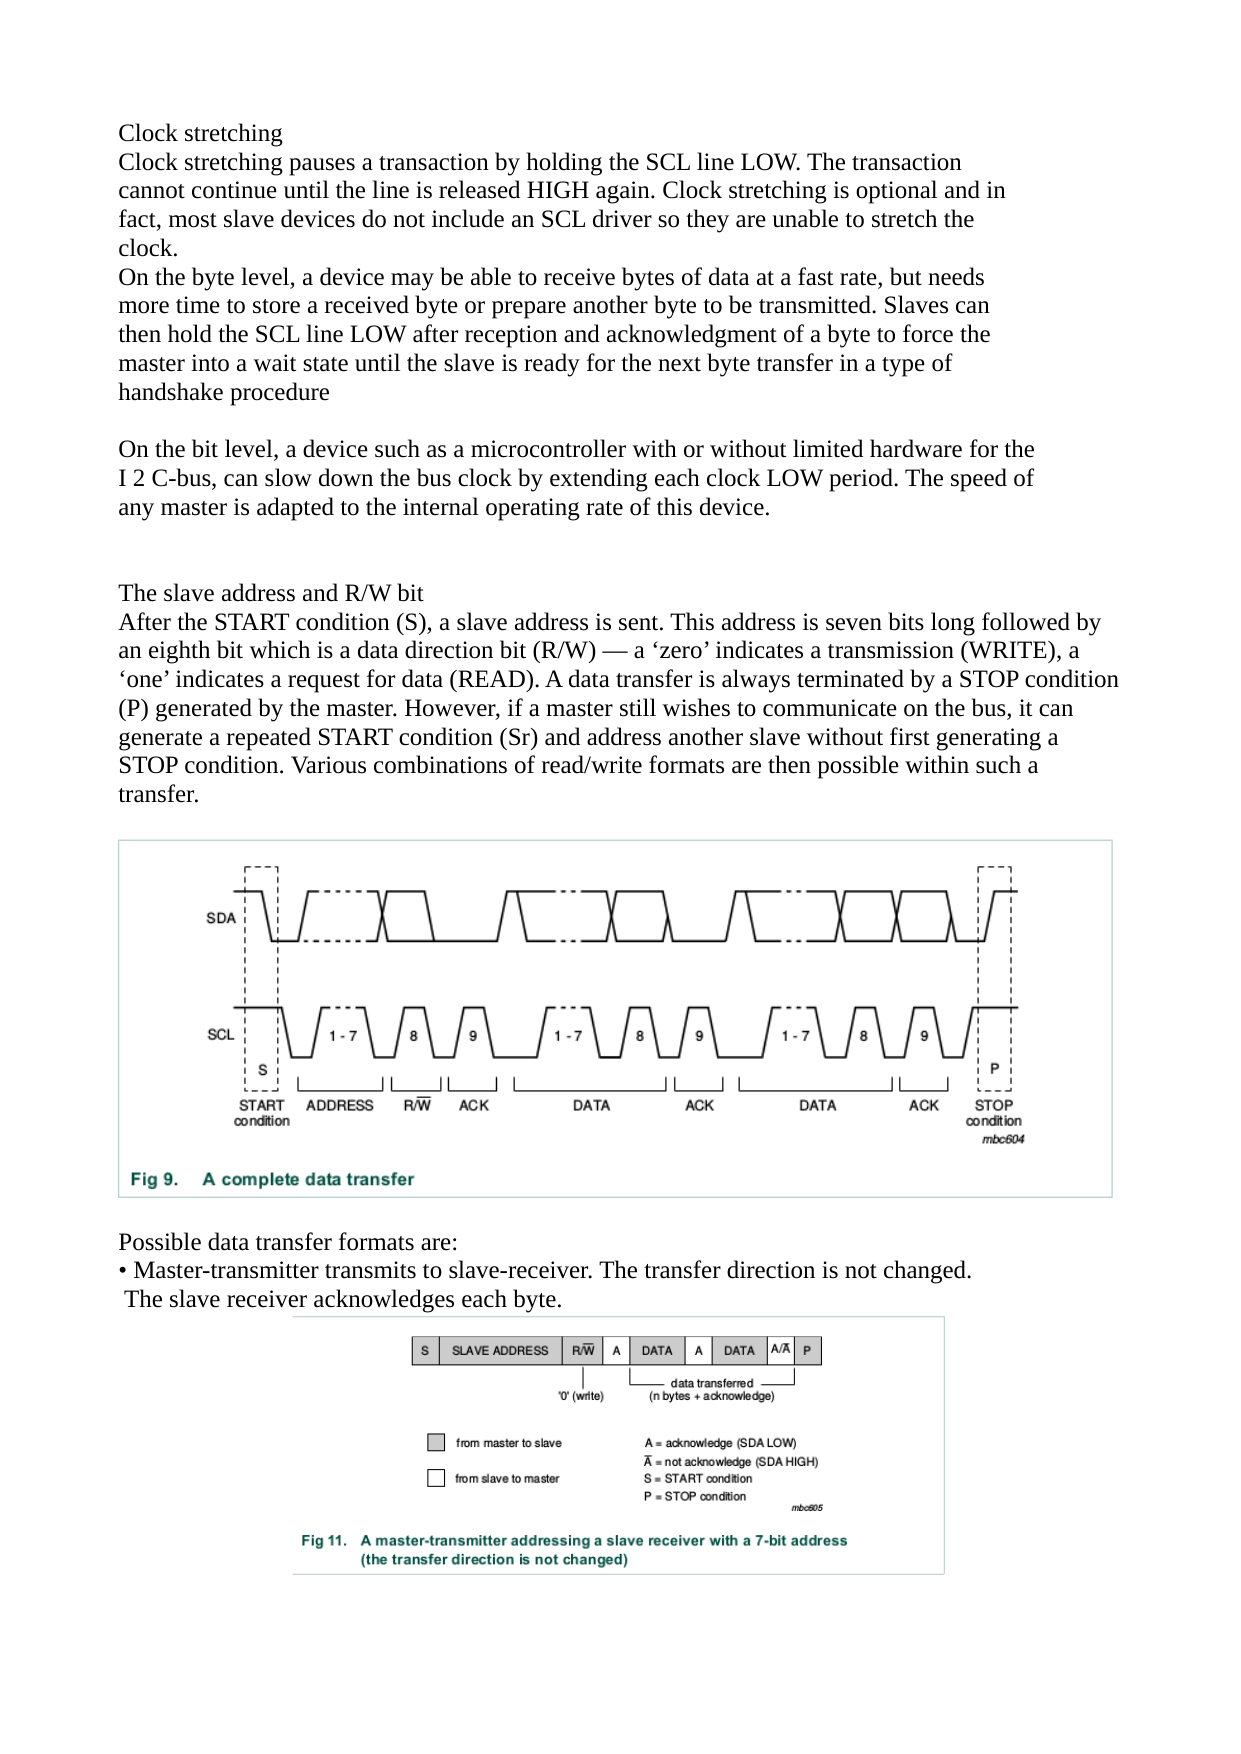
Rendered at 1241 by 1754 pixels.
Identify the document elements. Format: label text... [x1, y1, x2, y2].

text Possible data transfer formats are: [118, 1227, 1122, 1256]
text After the START condition (S), a slave address is sent. This address is seven bits long followed by an eighth bit which is a data direction bit (R/W) — a ‘zero’ indicates a transmission (WRITE), a ‘one’ indicates a request for data (READ). A data transfer is always terminated by a STOP condition (P) generated by the master. However, if a master still wishes to communicate on the bus, it can generate a repeated START condition (Sr) and address another slave without first generating a STOP condition. Various combinations of read/write formats are then possible within such a transfer. [118, 607, 1122, 808]
text The slave receiver acknowledges each byte. [118, 1284, 1122, 1313]
text On the bit level, a device such as a microcontroller with or without limited hardware for the [118, 434, 1122, 463]
text I 2 C-bus, can slow down the bus clock by extending each clock LOW period. The speed of [118, 463, 1122, 492]
text handshake procedure [118, 377, 1122, 406]
text fact, most slave devices do not include an SCL driver so they are unable to stretch the [118, 204, 1122, 233]
text then hold the SCL line LOW after reception and acknowledgment of a byte to force the [118, 319, 1122, 348]
text • Master-transmitter transmits to slave-receiver. The transfer direction is not changed. [118, 1256, 1122, 1284]
text On the byte level, a device may be able to receive bytes of data at a fast rate, but needs [118, 262, 1122, 291]
picture [118, 836, 1123, 1198]
text cannot continue until the line is released HIGH again. Clock stretching is optional and in [118, 176, 1122, 204]
text The slave address and R/W bit [118, 578, 1122, 607]
text Clock stretching [118, 118, 1122, 147]
text any master is adapted to the internal operating rate of this device. [118, 492, 1122, 521]
picture [292, 1313, 948, 1578]
text Clock stretching pauses a transaction by holding the SCL line LOW. The transaction [118, 147, 1122, 176]
text master into a wait state until the slave is ready for the next byte transfer in a type of [118, 348, 1122, 377]
text clock. [118, 233, 1122, 262]
text more time to store a received byte or prepare another byte to be transmitted. Slaves can [118, 291, 1122, 319]
